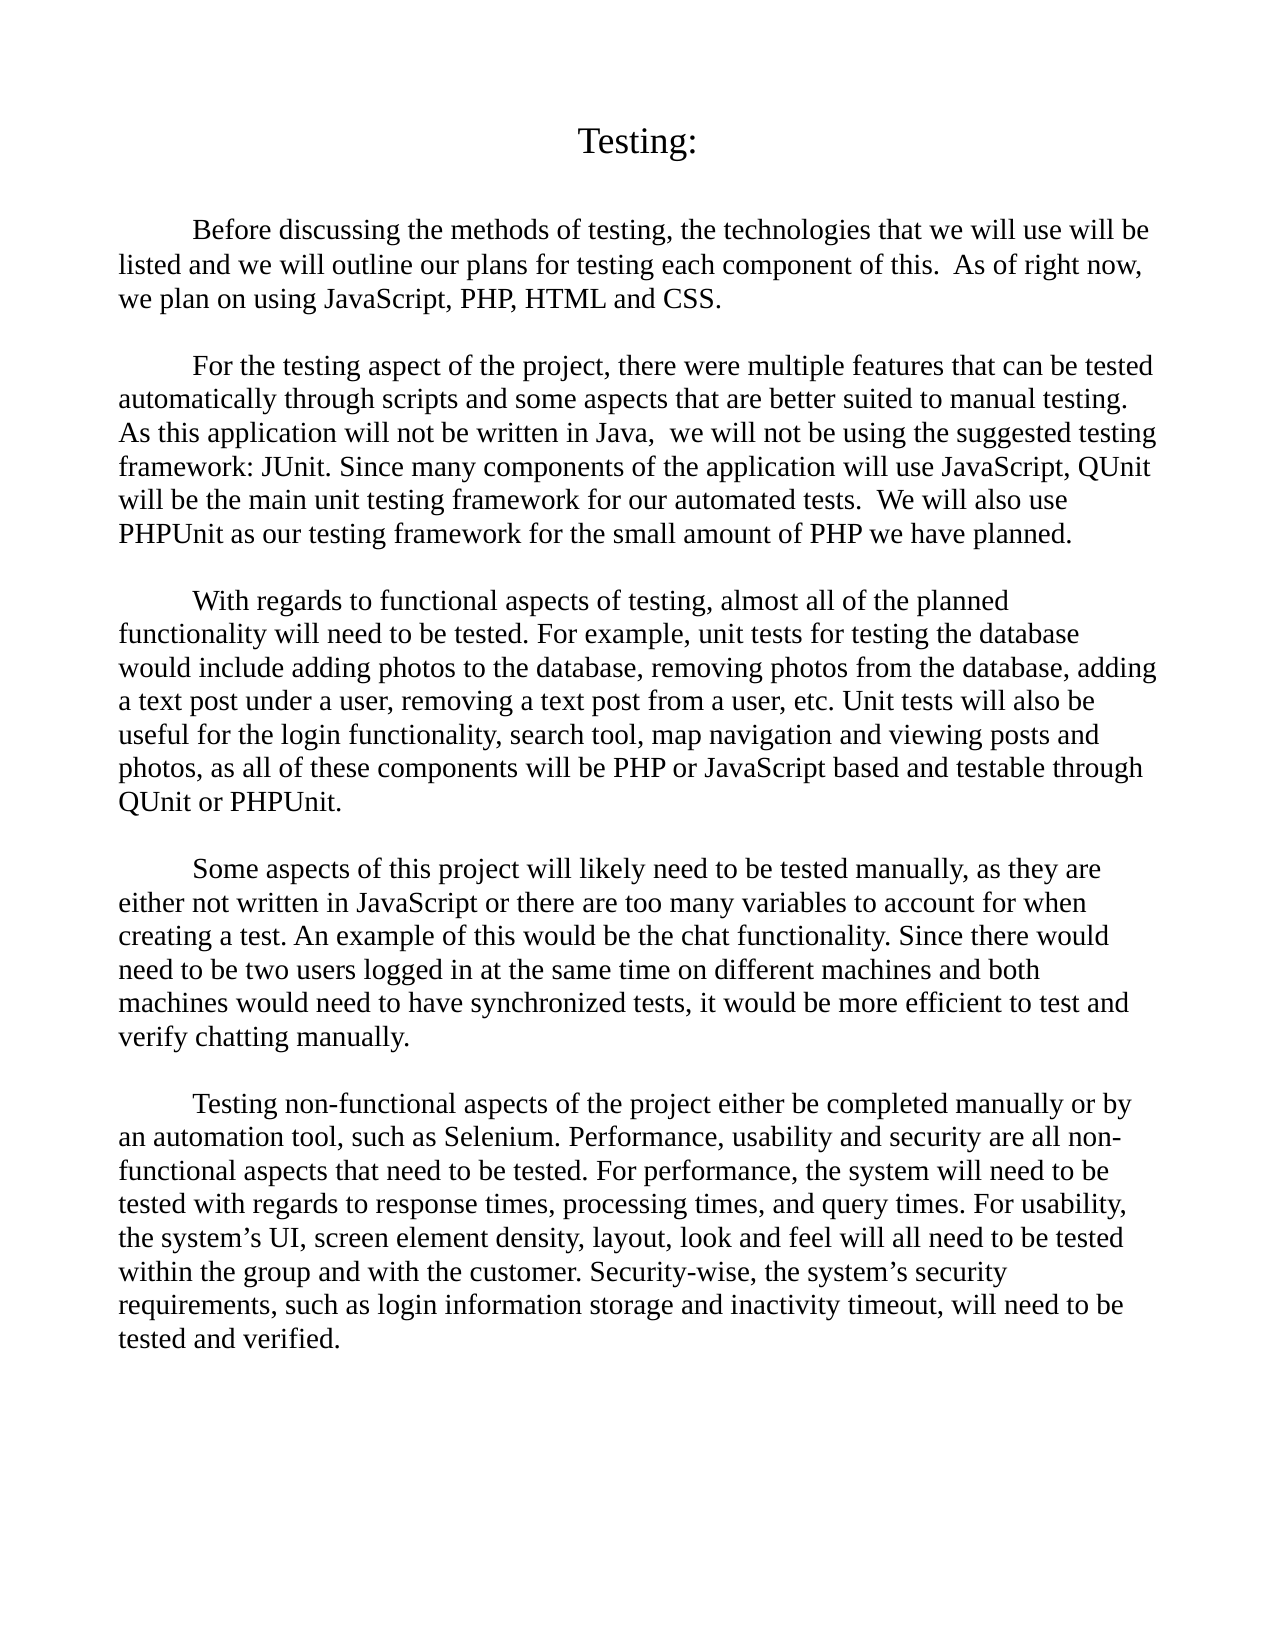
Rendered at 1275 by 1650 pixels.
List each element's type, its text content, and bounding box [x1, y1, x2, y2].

text With regards to functional aspects of testing, almost all of the planned functionality will need to be tested. For example, unit tests for testing the database would include adding photos to the database, removing photos from the database, adding a text post under a user, removing a text post from a user, etc. Unit tests will also be useful for the login functionality, search tool, map navigation and viewing posts and photos, as all of these components will be PHP or JavaScript based and testable through QUnit or PHPUnit. [118, 583, 1157, 818]
text Testing non-functional aspects of the project either be completed manually or by an automation tool, such as Selenium. Performance, usability and security are all non-functional aspects that need to be tested. For performance, the system will need to be tested with regards to response times, processing times, and query times. For usability, the system’s UI, screen element density, layout, look and feel will all need to be tested within the group and with the customer. Security-wise, the system’s security requirements, such as login information storage and inactivity timeout, will need to be tested and verified. [118, 1086, 1157, 1354]
text Some aspects of this project will likely need to be tested manually, as they are either not written in JavaScript or there are too many variables to account for when creating a test. An example of this would be the chat functionality. Since there would need to be two users logged in at the same time on different machines and both machines would need to have synchronized tests, it would be more efficient to test and verify chatting manually. [118, 851, 1157, 1052]
text For the testing aspect of the project, there were multiple features that can be tested automatically through scripts and some aspects that are better suited to manual testing. As this application will not be written in Java, we will not be using the suggested testing framework: JUnit. Since many components of the application will use JavaScript, QUnit will be the main unit testing framework for our automated tests. We will also use PHPUnit as our testing framework for the small amount of PHP we have planned. [118, 348, 1157, 549]
text Before discussing the methods of testing, the technologies that we will use will be listed and we will outline our plans for testing each component of this. As of right now, we plan on using JavaScript, PHP, HTML and CSS. [118, 204, 1157, 314]
text Testing: [118, 118, 1157, 161]
